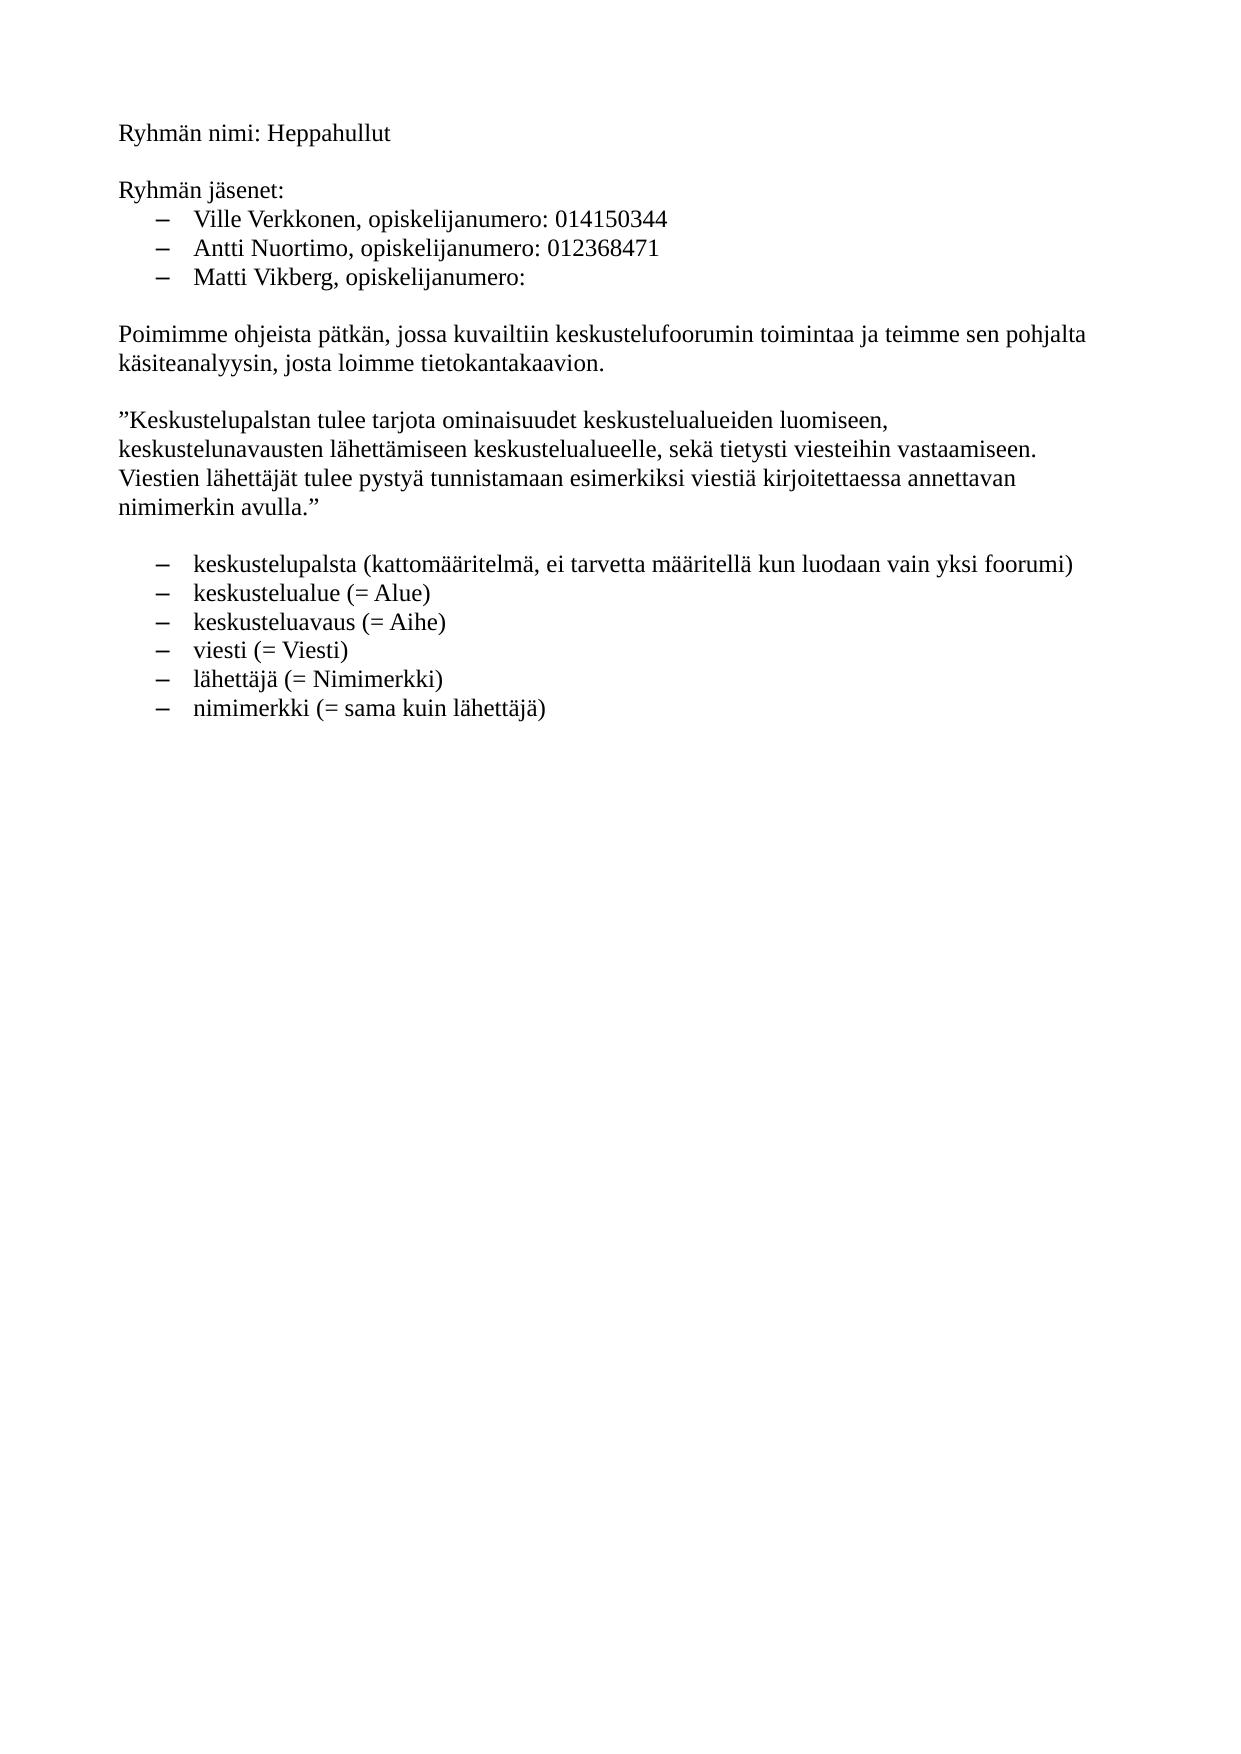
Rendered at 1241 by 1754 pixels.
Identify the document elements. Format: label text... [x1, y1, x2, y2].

list Antti Nuortimo, opiskelijanumero: 012368471 [156, 233, 1122, 262]
list keskusteluavaus (= Aihe) [156, 607, 1122, 636]
list viesti (= Viesti) [156, 636, 1122, 664]
list lähettäjä (= Nimimerkki) [156, 664, 1122, 693]
text Poimimme ohjeista pätkän, jossa kuvailtiin keskustelufoorumin toimintaa ja teimme sen pohjalta käsiteanalyysin, josta loimme tietokantakaavion. [118, 319, 1122, 377]
list Matti Vikberg, opiskelijanumero: [156, 262, 1122, 291]
list Ville Verkkonen, opiskelijanumero: 014150344 [156, 204, 1122, 233]
list nimimerkki (= sama kuin lähettäjä) [156, 693, 1122, 722]
text ”Keskustelupalstan tulee tarjota ominaisuudet keskustelualueiden luomiseen, [118, 406, 1122, 434]
list keskustelupalsta (kattomääritelmä, ei tarvetta määritellä kun luodaan vain yksi foorumi) [156, 549, 1122, 578]
text Ryhmän jäsenet: [118, 176, 1122, 204]
text Ryhmän nimi: Heppahullut [118, 118, 1122, 147]
list keskustelualue (= Alue) [156, 578, 1122, 607]
text Viestien lähettäjät tulee pystyä tunnistamaan esimerkiksi viestiä kirjoitettaessa annettavan nimimerkin avulla.” [118, 463, 1122, 521]
text keskustelunavausten lähettämiseen keskustelualueelle, sekä tietysti viesteihin vastaamiseen. [118, 434, 1122, 463]
